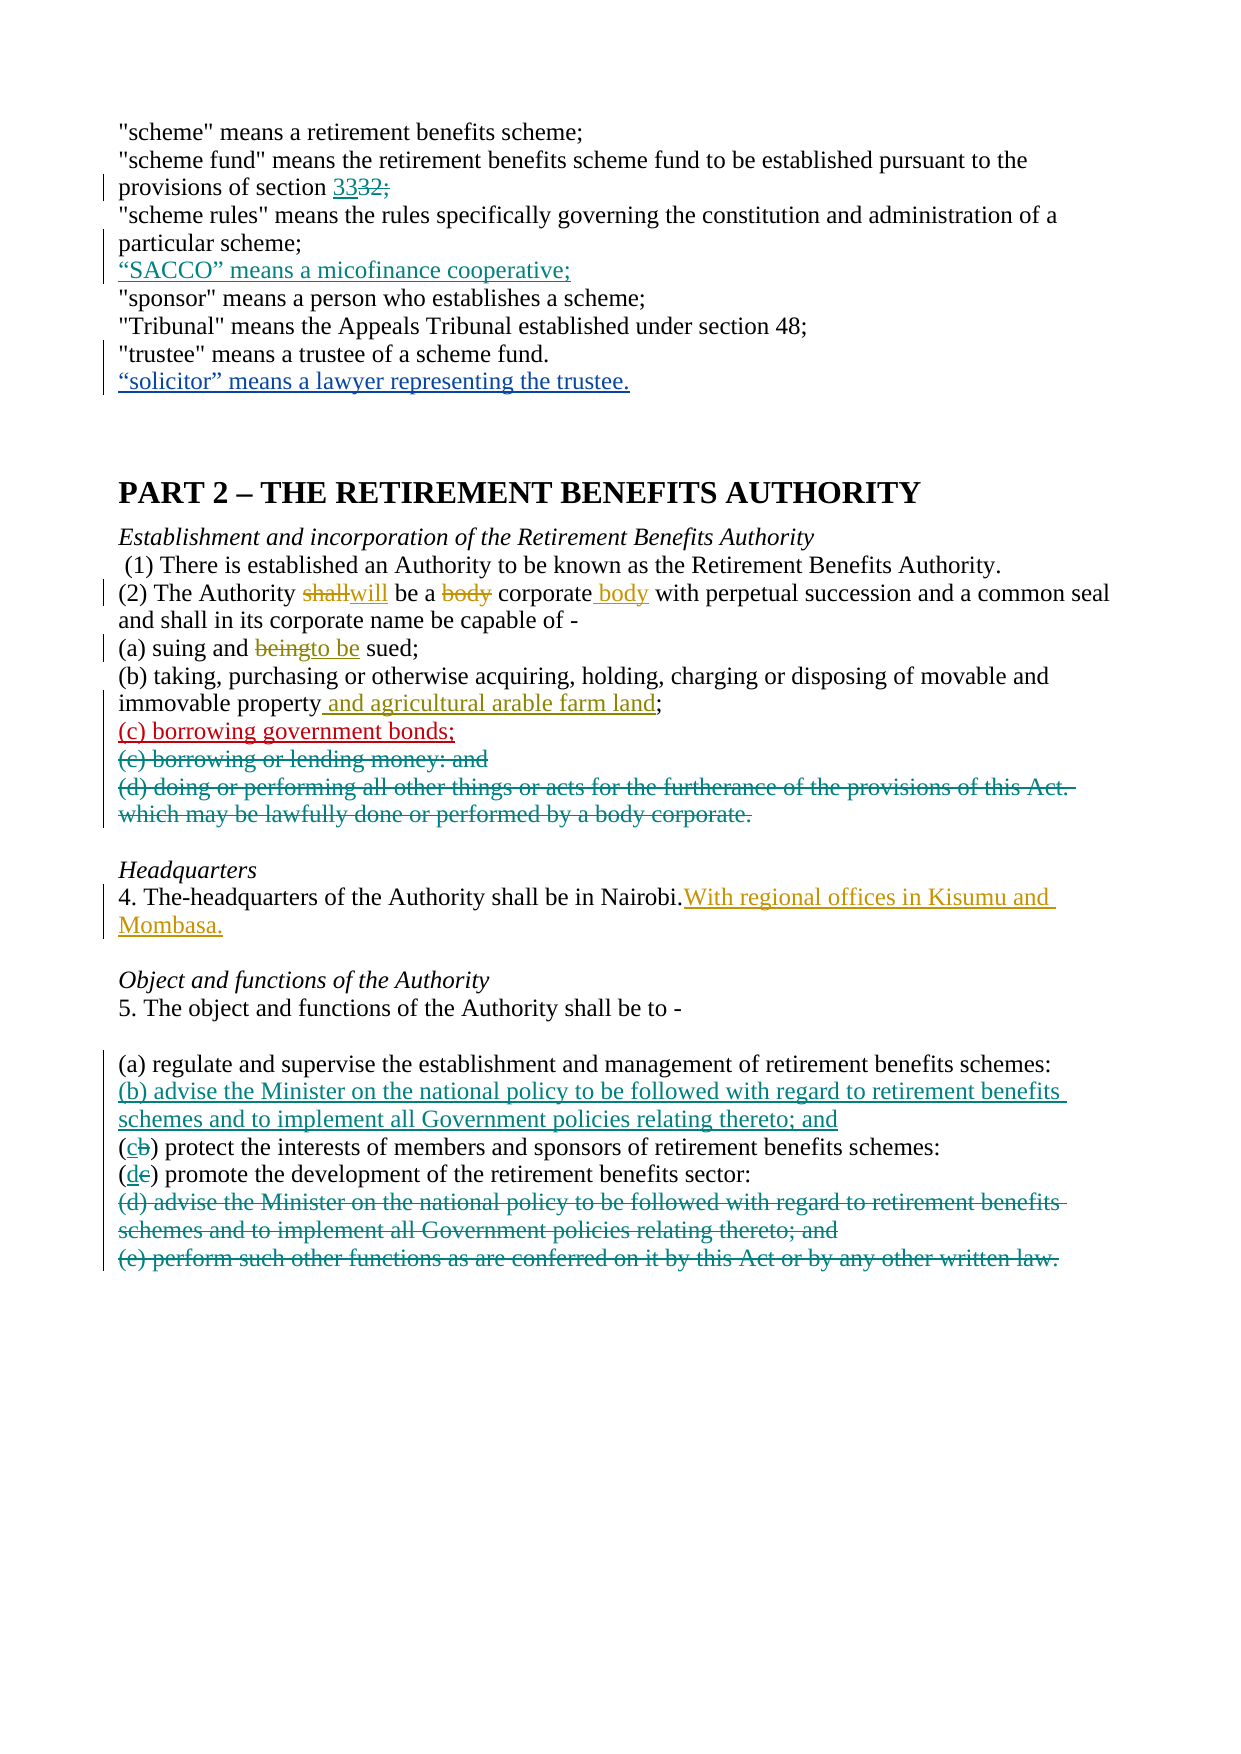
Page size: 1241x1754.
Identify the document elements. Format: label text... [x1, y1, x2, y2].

text (c) borrowing government bonds; [118, 717, 1122, 745]
text "scheme" means a retirement benefits scheme; [118, 118, 1122, 146]
text (d) promote the development of the retirement benefits sector: [118, 1161, 1122, 1188]
text (b) advise the Minister on the national policy to be followed with regard to retirement benefits schemes and to implement all Government policies relating thereto; and [118, 1077, 1122, 1133]
text “solicitor” means a lawyer representing the trustee. [118, 367, 1122, 395]
text (2) The Authority will be a corporate body with perpetual succession and a common seal and shall in its corporate name be capable of - [118, 579, 1122, 634]
text (1) There is established an Authority to be known as the Retirement Benefits Authority. [118, 551, 1122, 579]
text (c) protect the interests of members and sponsors of retirement benefits schemes: [118, 1133, 1122, 1161]
text "Tribunal" means the Appeals Tribunal established under section 48; [118, 312, 1122, 340]
text "scheme fund" means the retirement benefits scheme fund to be established pursuant to the provisions of section 33 [118, 146, 1122, 201]
title Object and functions of the Authority [118, 967, 1122, 994]
text 5. The object and functions of the Authority shall be to - [118, 994, 1122, 1022]
text "trustee" means a trustee of a scheme fund. [118, 340, 1122, 367]
text (b) taking, purchasing or otherwise acquiring, holding, charging or disposing of movable and immovable property and agricultural arable farm land; [118, 662, 1122, 717]
title PART 2 – THE RETIREMENT BENEFITS AUTHORITY [118, 476, 1122, 511]
text "scheme rules" means the rules specifically governing the constitution and administration of a particular scheme; [118, 201, 1122, 257]
text (a) regulate and supervise the establishment and management of retirement benefits schemes: [118, 1050, 1122, 1077]
text "sponsor" means a person who establishes a scheme; [118, 284, 1122, 312]
text 4. The-headquarters of the Authority shall be in Nairobi.With regional offices in Kisumu and Mombasa. [118, 883, 1122, 939]
text “SACCO” means a micofinance cooperative; [118, 257, 1122, 284]
title Headquarters [118, 856, 1122, 883]
text (a) suing and to be sued; [118, 634, 1122, 662]
title Establishment and incorporation of the Retirement Benefits Authority [118, 523, 1122, 551]
